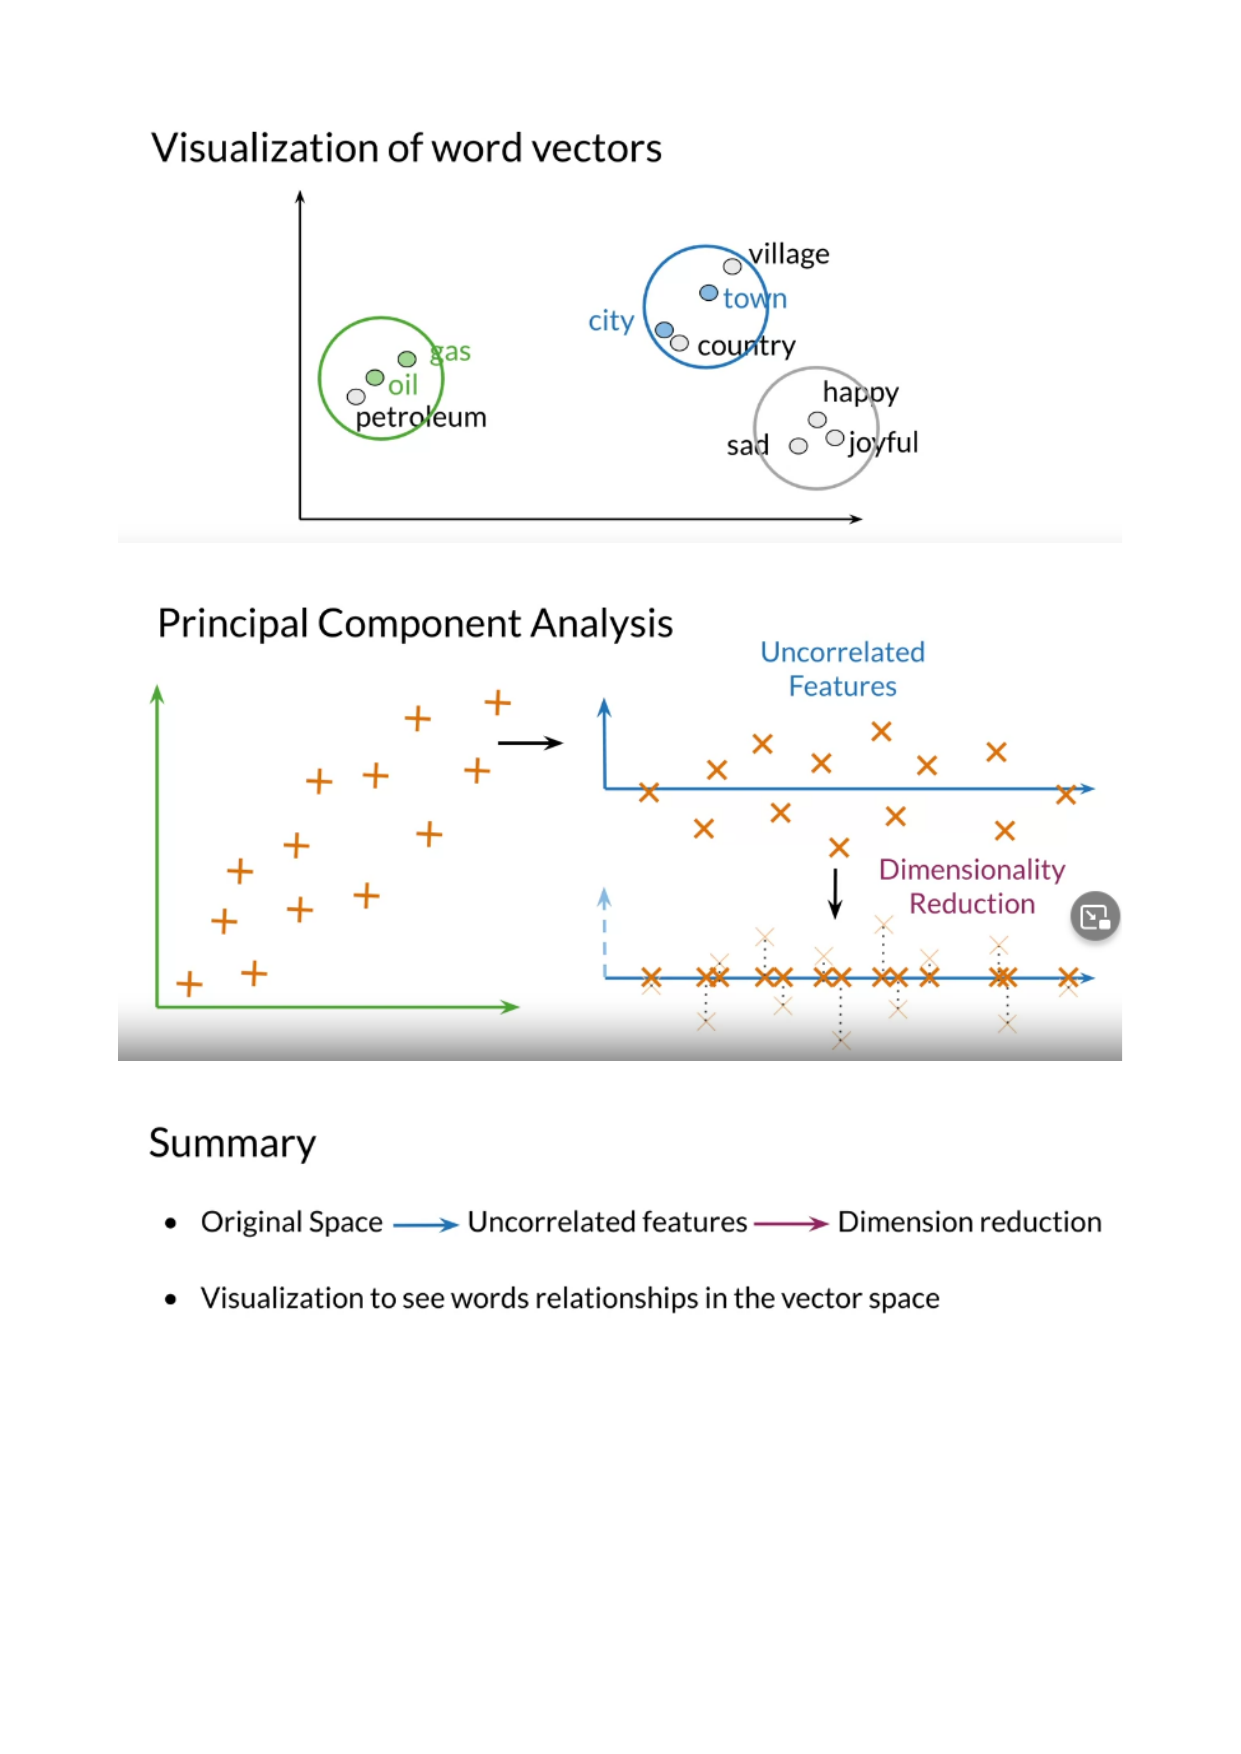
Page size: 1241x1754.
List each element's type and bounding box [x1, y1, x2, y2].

picture [118, 118, 1123, 543]
picture [118, 600, 1123, 1061]
picture [118, 1118, 1123, 1339]
